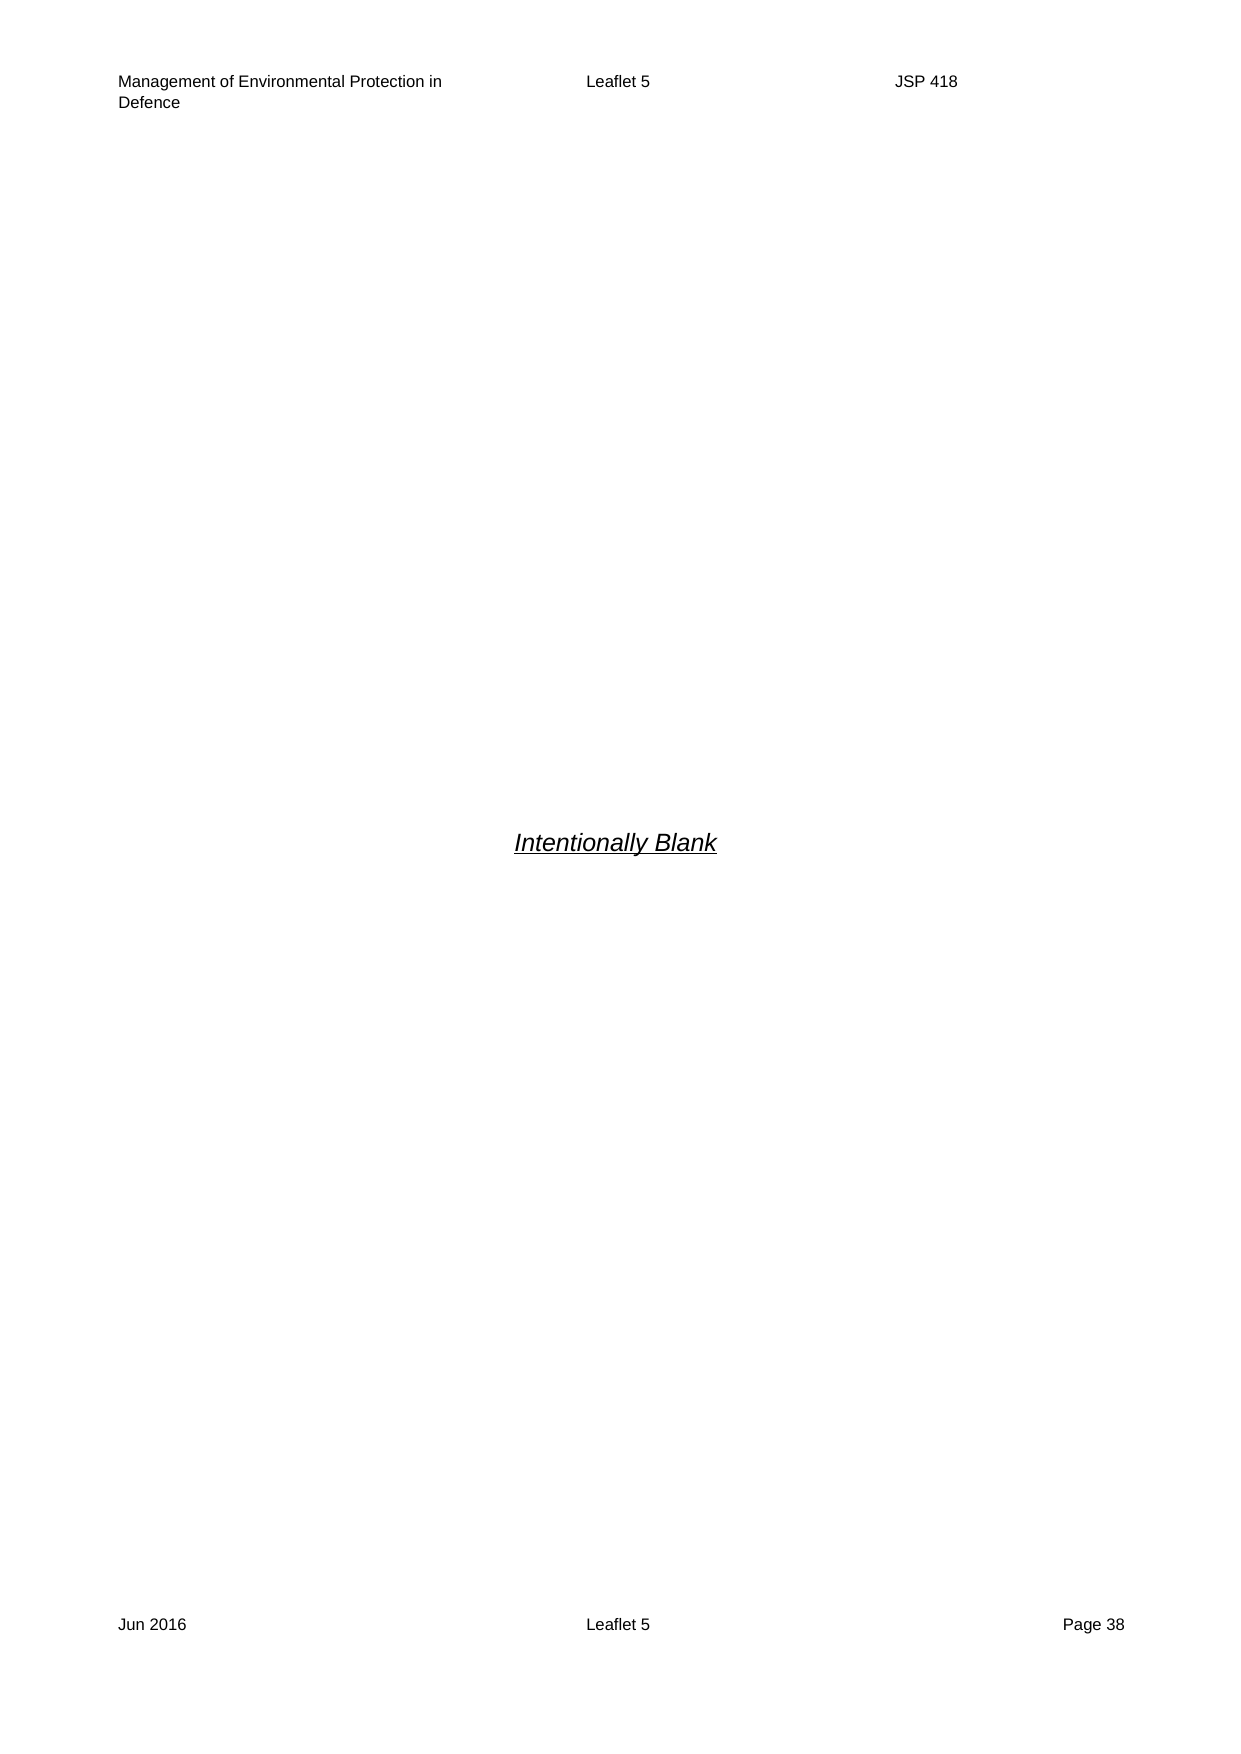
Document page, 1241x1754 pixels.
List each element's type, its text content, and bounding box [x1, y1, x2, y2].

subtitle Intentionally Blank [118, 827, 723, 856]
